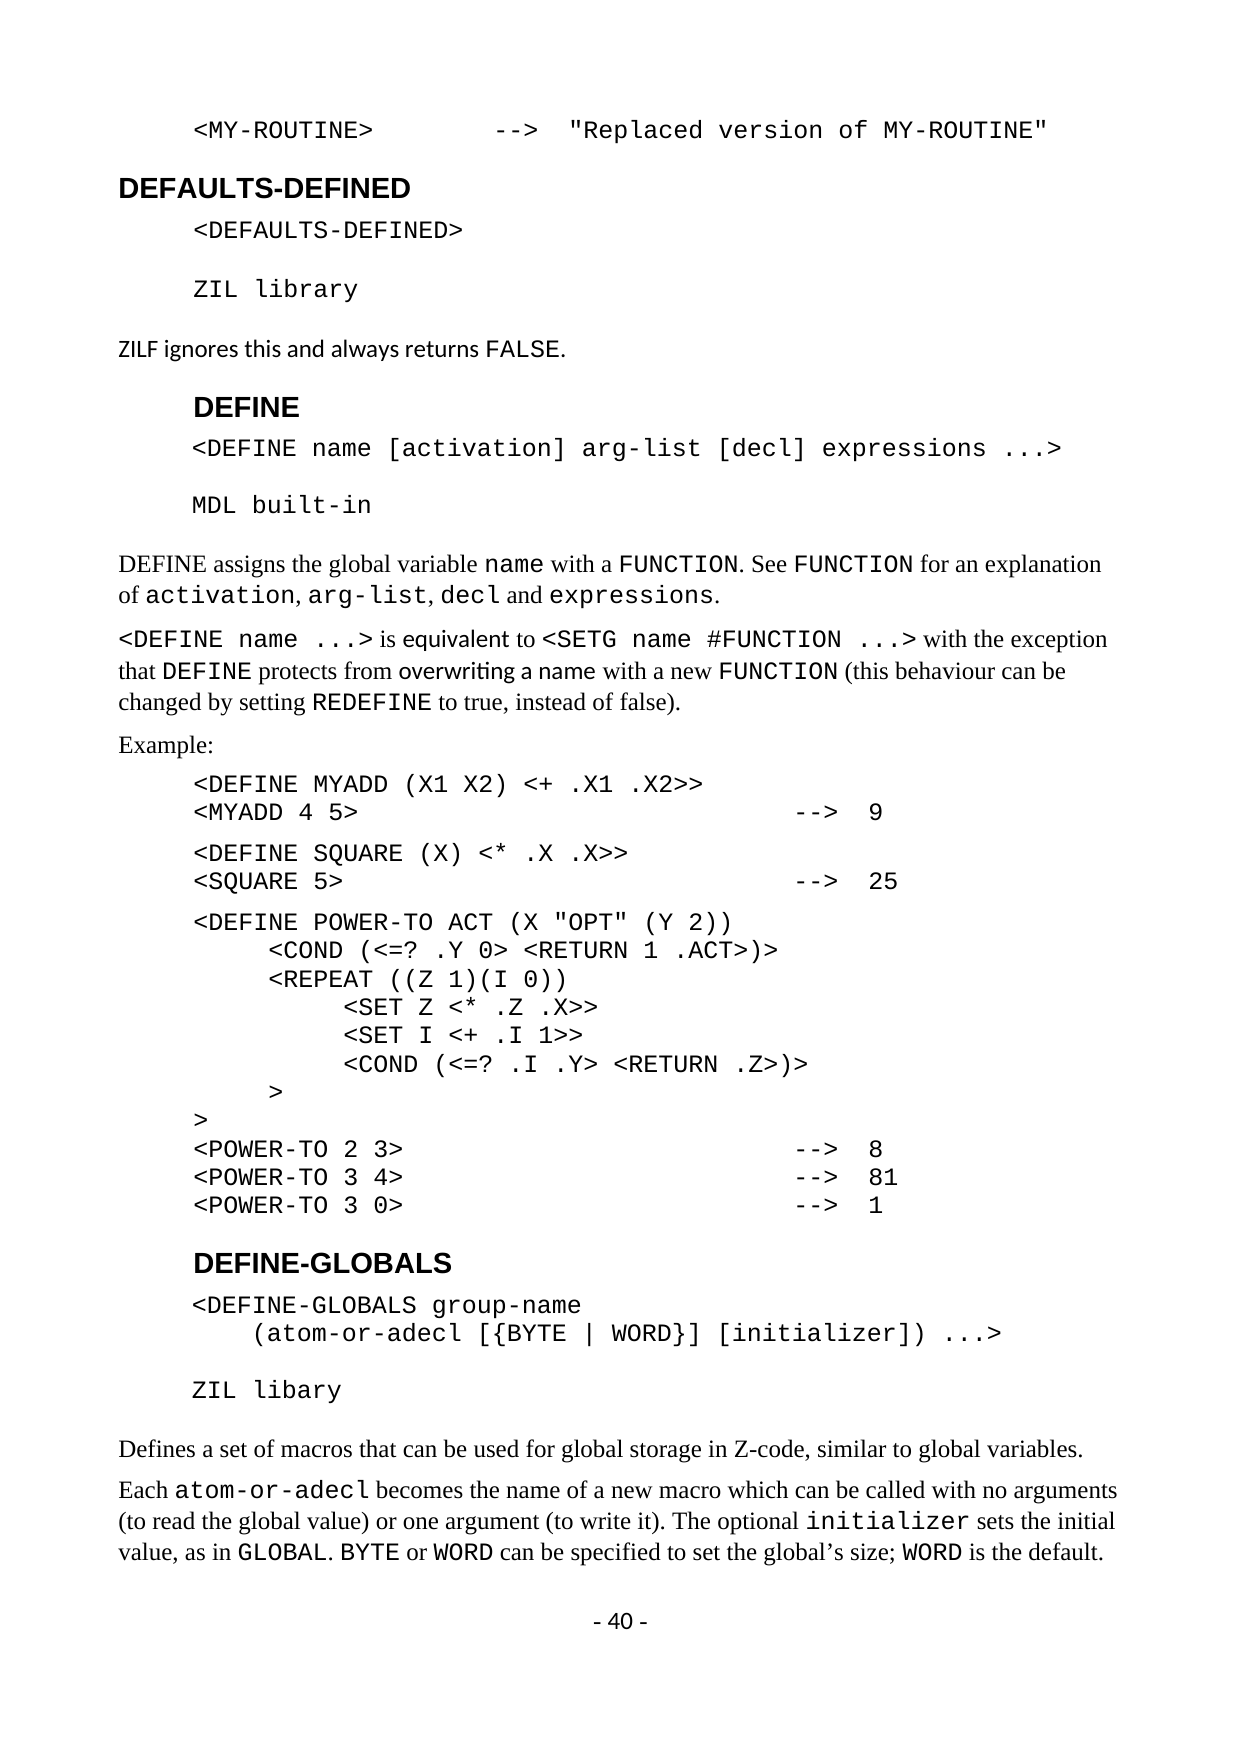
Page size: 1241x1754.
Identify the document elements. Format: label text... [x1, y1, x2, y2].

text (atom-or-adecl [{BYTE | WORD}] [initializer]) ...> [192, 1321, 1122, 1349]
text ZILF ignores this and always returns FALSE. [118, 333, 1122, 365]
list ZIL library [118, 276, 1122, 305]
text <DEFINE MYADD (X1 X2) <+ .X1 .X2>> <MYADD 4 5> --> 9 [118, 771, 1122, 828]
text <DEFINE name [activation] arg-list [decl] expressions ...> [192, 436, 1122, 464]
text Defines a set of macros that can be used for global storage in Z-code, similar to global variables. [118, 1434, 1122, 1463]
text Each atom-or-adecl becomes the name of a new macro which can be called with no arguments (to read the global value) or one argument (to write it). The optional initializer sets the initial value, as in GLOBAL. BYTE or WORD can be specified to set the global’s size; WORD is the default. [118, 1475, 1122, 1568]
subtitle DEFINE-GLOBALS [118, 1246, 1122, 1280]
text <DEFINE POWER-TO ACT (X "OPT" (Y 2)) <COND (<=? .Y 0> <RETURN 1 .ACT>)> <REPEAT ((Z 1)(I 0)) <SET Z <* .Z .X>> <SET I <+ .I 1>> <COND (<=? .I .Y> <RETURN .Z>)> > > <POWER-TO 2 3> --> 8 <POWER-TO 3 4> --> 81 <POWER-TO 3 0> --> 1 [118, 910, 1122, 1221]
text <DEFINE SQUARE (X) <* .X .X>> <SQUARE 5> --> 25 [118, 841, 1122, 897]
subtitle DEFINE [118, 390, 1122, 423]
text <MY-ROUTINE> --> "Replaced version of MY-ROUTINE" [118, 118, 1122, 146]
list <DEFAULTS-DEFINED> [118, 217, 1122, 246]
text MDL built-in [192, 492, 1122, 521]
text Example: [118, 730, 1122, 759]
text <DEFINE name ...> is equivalent to <SETG name #FUNCTION ...> with the exception that DEFINE protects from overwriting a name with a new FUNCTION (this behaviour can be changed by setting REDEFINE to true, instead of false). [118, 623, 1122, 718]
text ZIL libary [192, 1377, 1122, 1406]
subtitle DEFAULTS-DEFINED [118, 171, 1122, 205]
text <DEFINE-GLOBALS group-name [192, 1292, 1122, 1321]
text DEFINE assigns the global variable name with a FUNCTION. See FUNCTION for an explanation of activation, arg-list, decl and expressions. [118, 549, 1122, 611]
